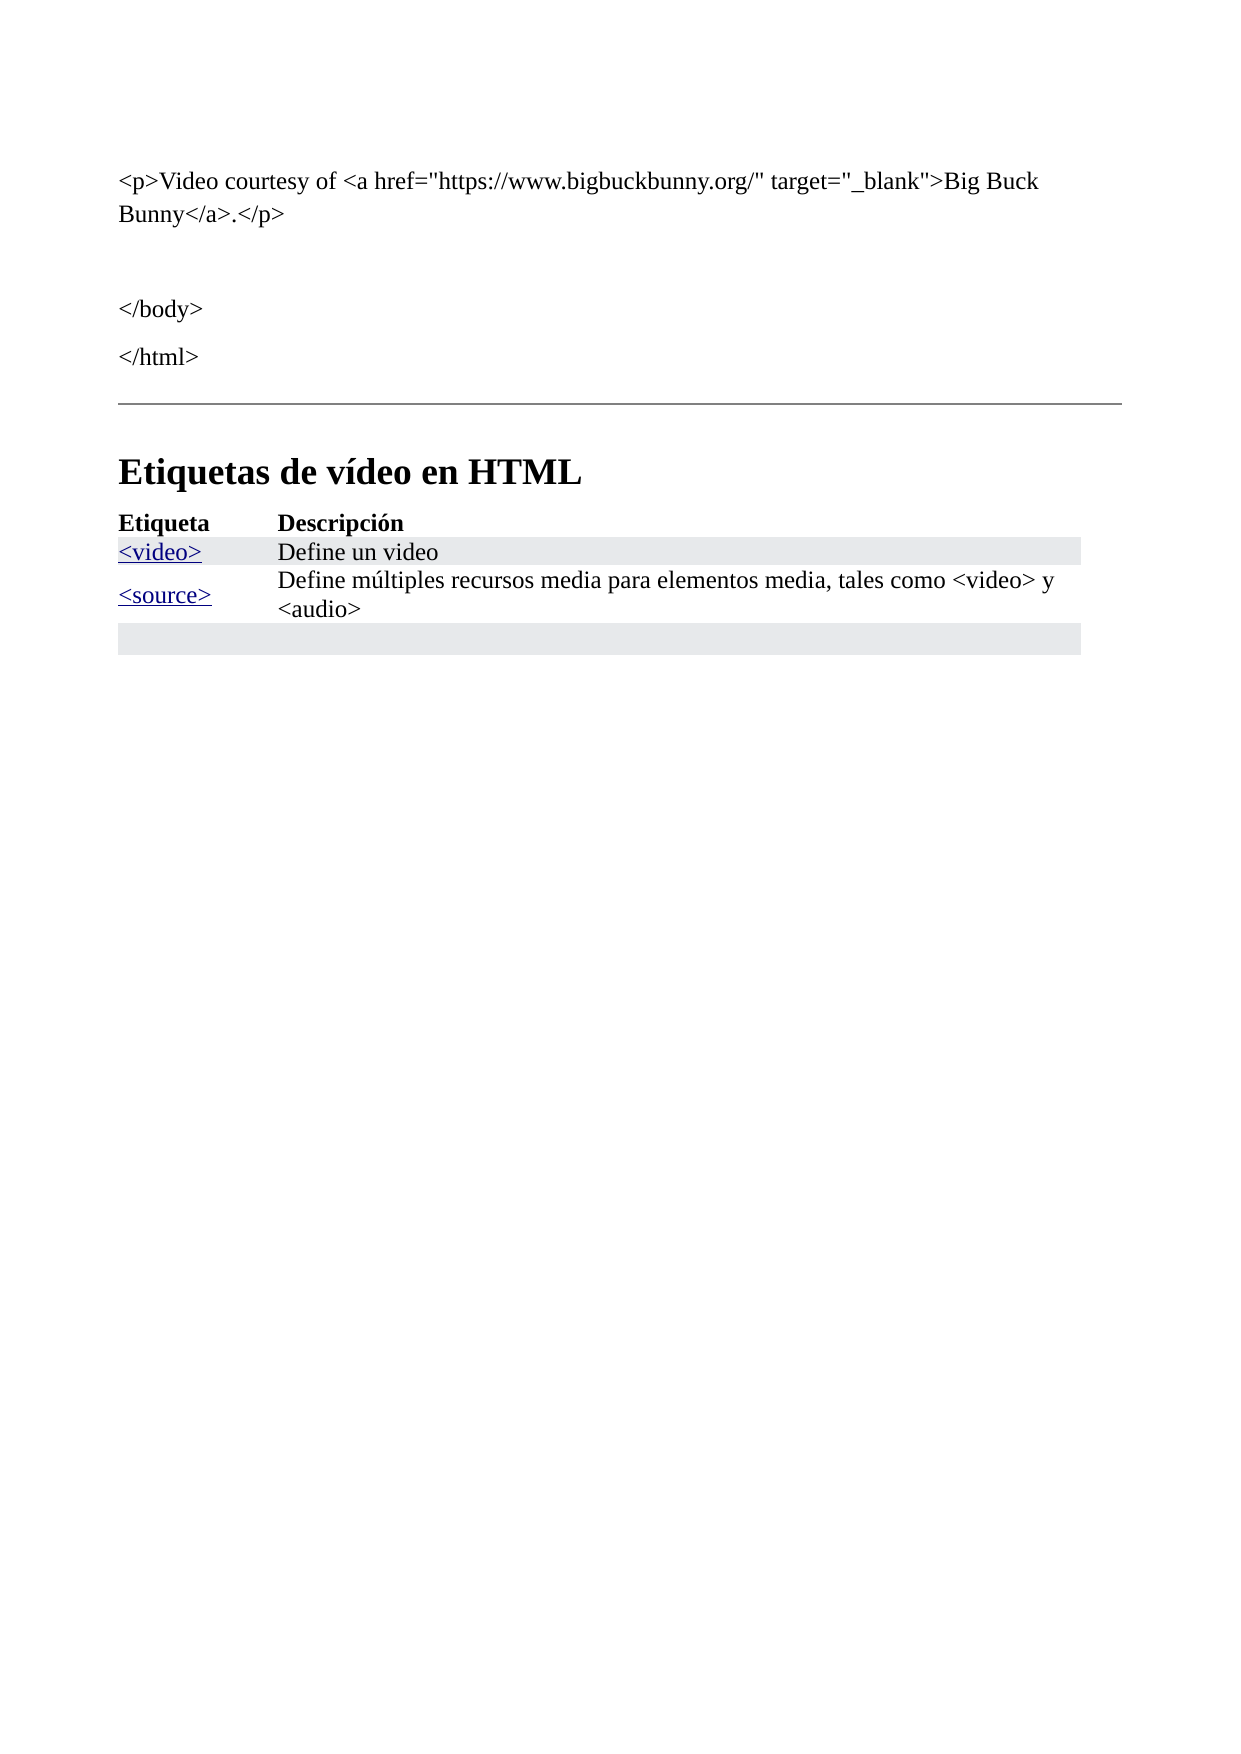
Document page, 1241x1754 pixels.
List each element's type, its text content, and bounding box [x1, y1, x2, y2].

table_cell <video> [118, 537, 277, 565]
text </body> [118, 294, 1122, 323]
table_cell Define múltiples recursos media para elementos media, tales como <video> y <audio> [278, 565, 1081, 623]
table_cell [278, 623, 1081, 655]
table_cell Define un video [278, 537, 1081, 565]
text </html> [118, 342, 1122, 370]
subtitle Etiquetas de vídeo en HTML [118, 449, 1122, 492]
table_header Etiqueta [118, 508, 277, 537]
text <p>Video courtesy of <a href="https://www.bigbuckbunny.org/" target="_blank">Big Buck Bunny</a>.</p> [118, 166, 1122, 227]
table_header Descripción [278, 508, 1081, 537]
table_cell [118, 623, 277, 655]
table_cell <source> [118, 565, 277, 623]
